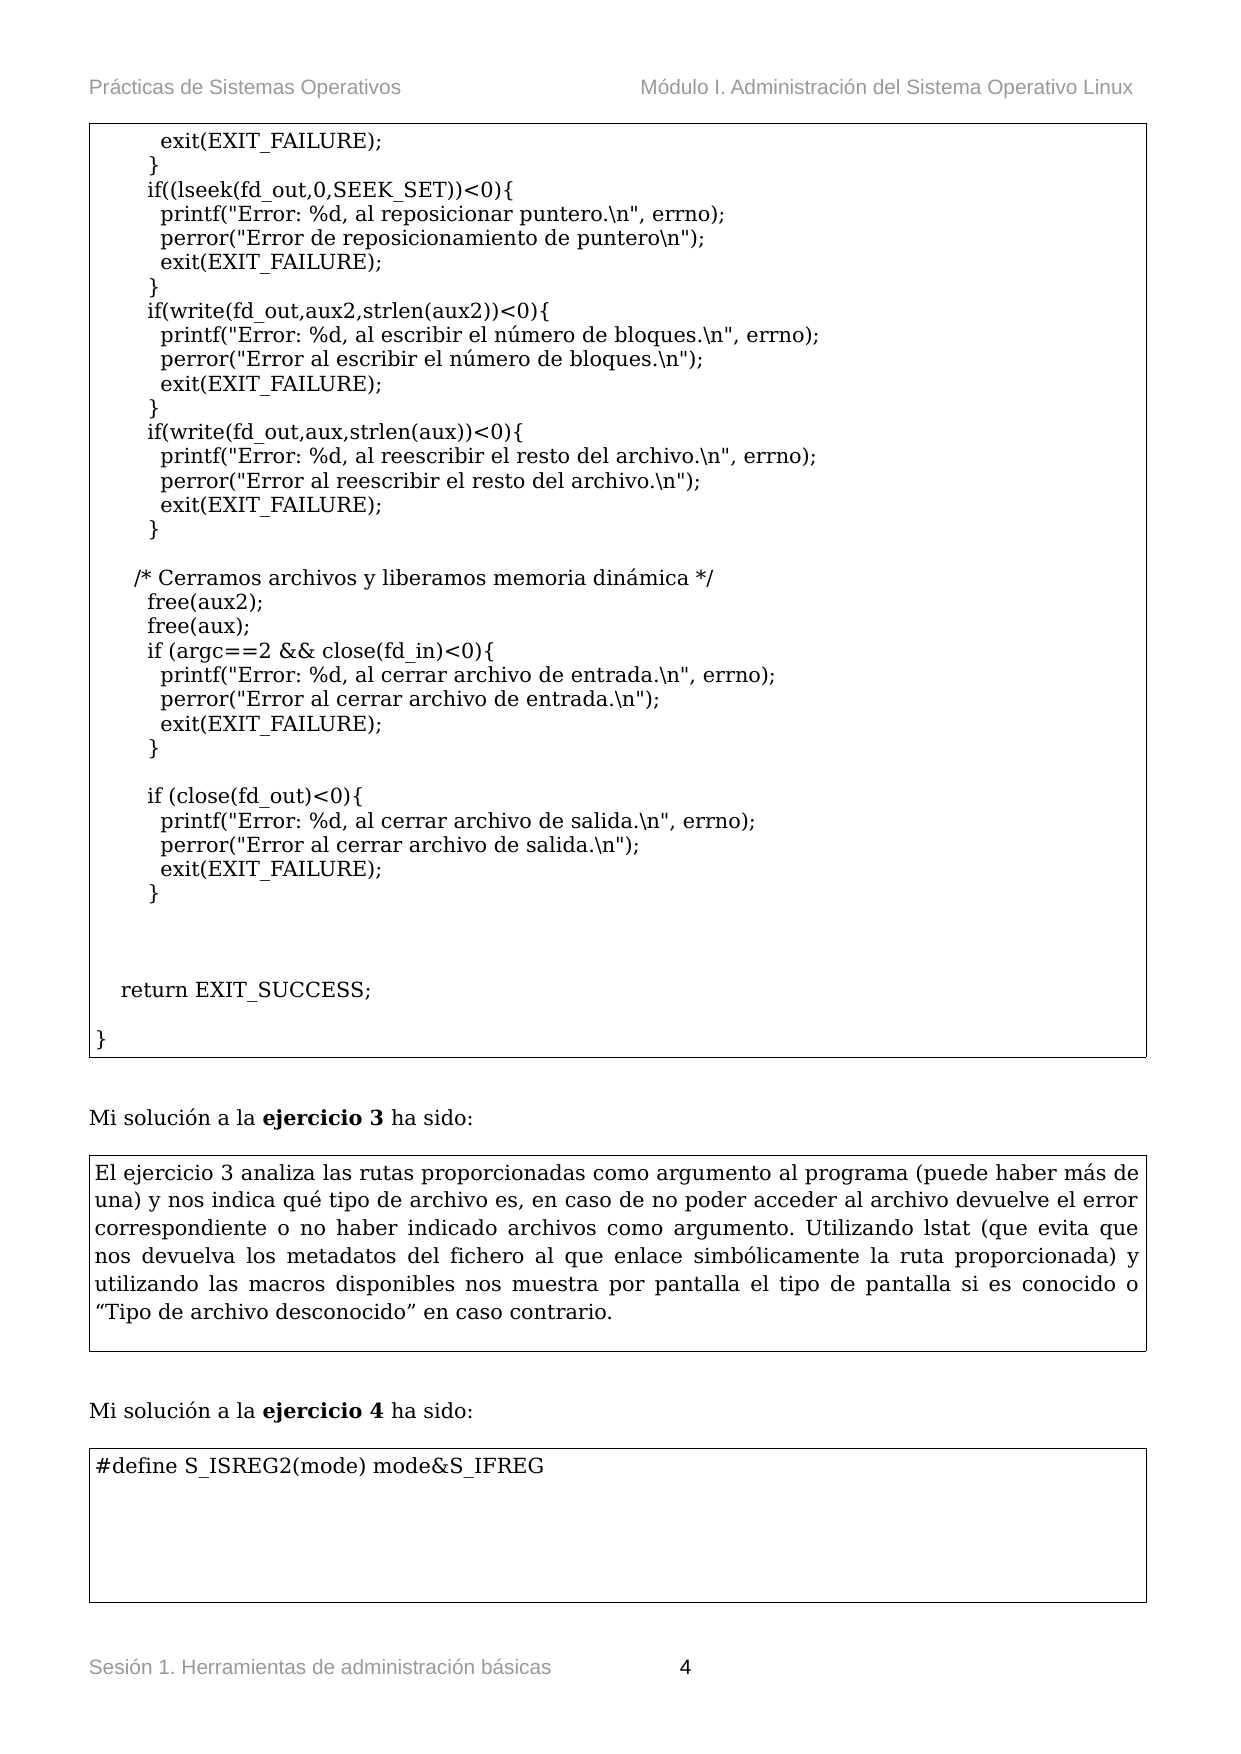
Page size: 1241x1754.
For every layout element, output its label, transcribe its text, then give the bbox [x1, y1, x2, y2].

table_header #define S_ISREG2(mode) mode&S_IFREG [90, 1449, 1146, 1602]
table_header El ejercicio 3 analiza las rutas proporcionadas como argumento al programa (puede haber más de una) y nos indica qué tipo de archivo es, en caso de no poder acceder al archivo devuelve el error correspondiente o no haber indicado archivos como argumento. Utilizando lstat (que evita que nos devuelva los metadatos del fichero al que enlace simbólicamente la ruta proporcionada) y utilizando las macros disponibles nos muestra por pantalla el tipo de pantalla si es conocido o “Tipo de archivo desconocido” en caso contrario. [90, 1156, 1146, 1351]
text Mi solución a la ejercicio 3 ha sido: [89, 1106, 1146, 1130]
text Mi solución a la ejercicio 4 ha sido: [89, 1399, 1146, 1424]
table_header exit(EXIT_FAILURE); } if((lseek(fd_out,0,SEEK_SET))<0){ printf("Error: %d, al reposicionar puntero.\n", errno); perror("Error de reposicionamiento de puntero\n"); exit(EXIT_FAILURE); } if(write(fd_out,aux2,strlen(aux2))<0){ printf("Error: %d, al escribir el número de bloques.\n", errno); perror("Error al escribir el número de bloques.\n"); exit(EXIT_FAILURE); } if(write(fd_out,aux,strlen(aux))<0){ printf("Error: %d, al reescribir el resto del archivo.\n", errno); perror("Error al reescribir el resto del archivo.\n"); exit(EXIT_FAILURE); } /* Cerramos archivos y liberamos memoria dinámica */ free(aux2); free(aux); if (argc==2 && close(fd_in)<0){ printf("Error: %d, al cerrar archivo de entrada.\n", errno); perror("Error al cerrar archivo de entrada.\n"); exit(EXIT_FAILURE); } if (close(fd_out)<0){ printf("Error: %d, al cerrar archivo de salida.\n", errno); perror("Error al cerrar archivo de salida.\n"); exit(EXIT_FAILURE); } return EXIT_SUCCESS; } [90, 124, 1146, 1057]
